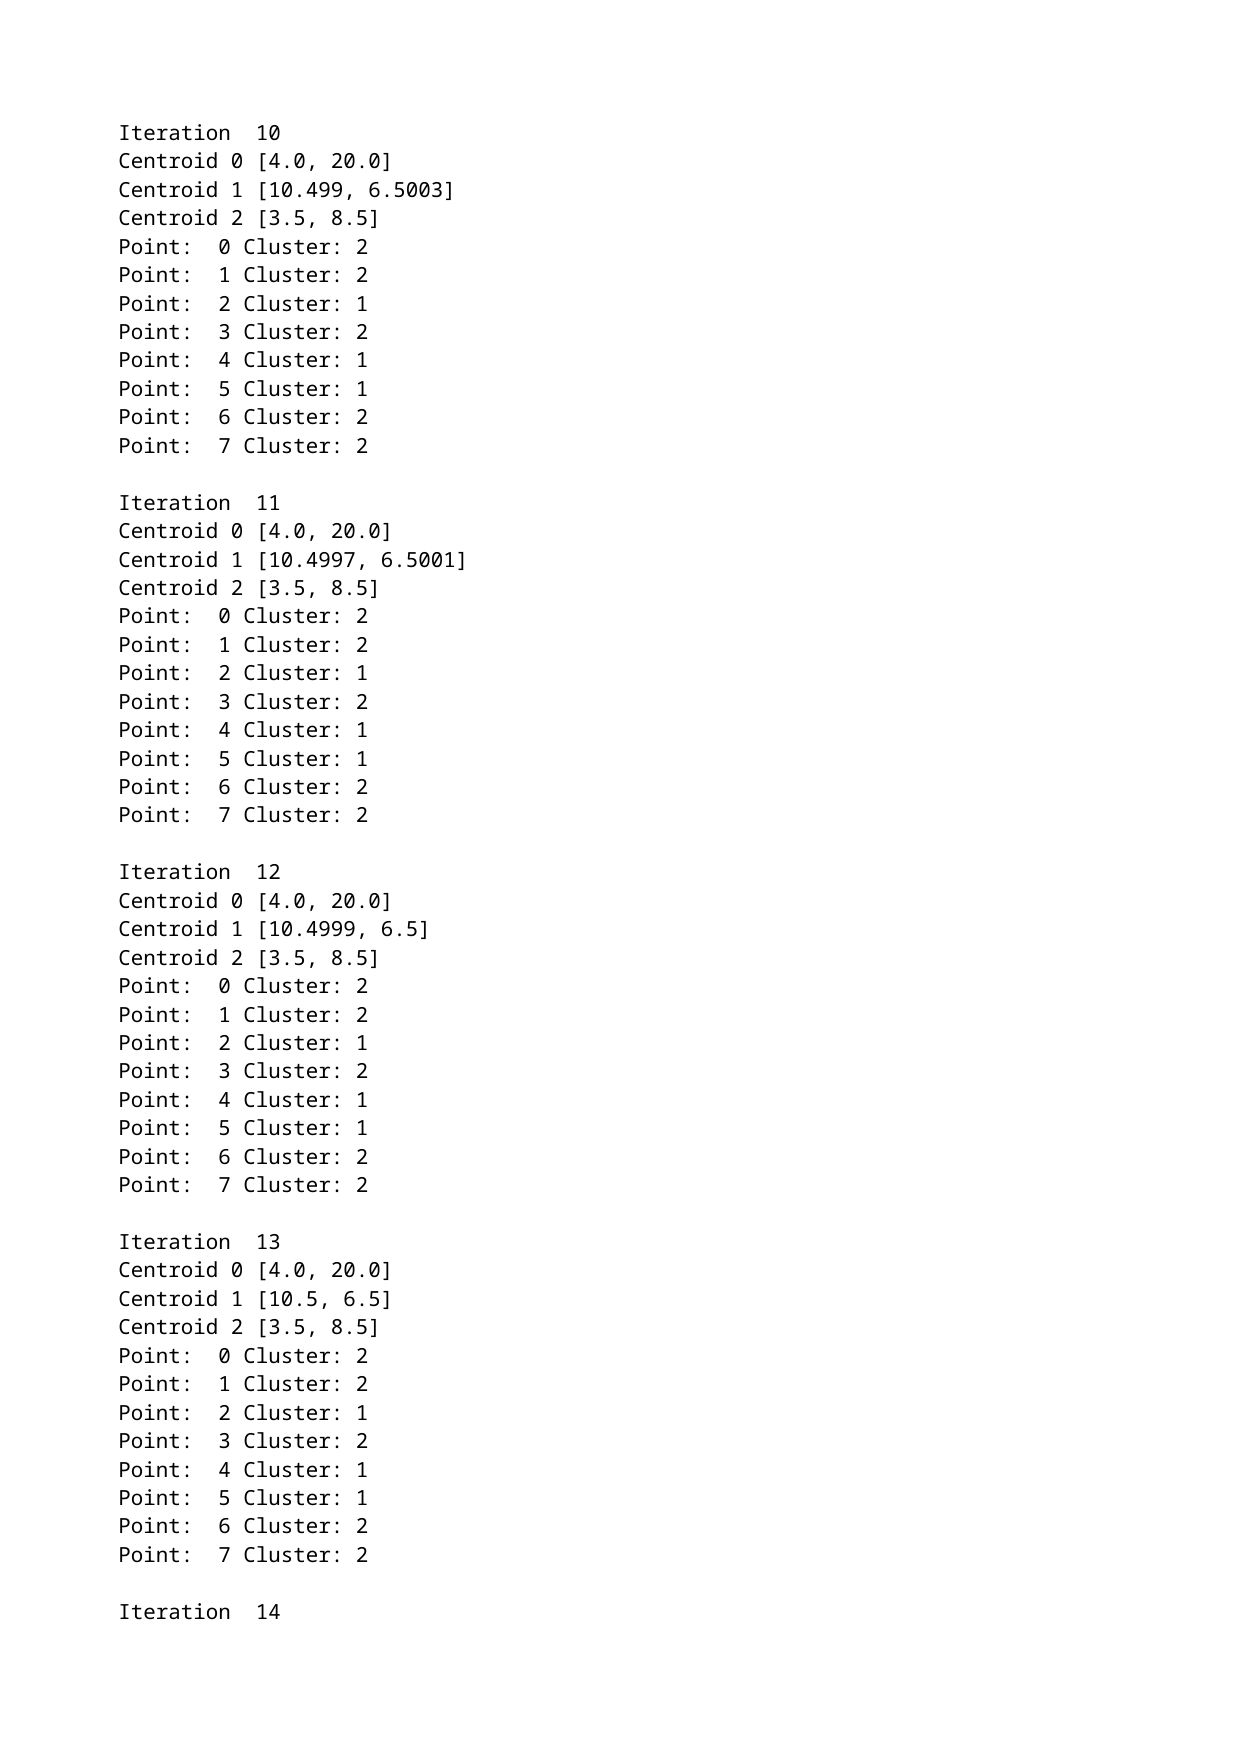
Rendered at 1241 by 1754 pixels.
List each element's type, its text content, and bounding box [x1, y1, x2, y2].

text Point: 5 Cluster: 1 [118, 374, 1122, 402]
text Point: 0 Cluster: 2 [118, 232, 1122, 260]
text Centroid 2 [3.5, 8.5] [118, 573, 1122, 602]
text Point: 6 Cluster: 2 [118, 772, 1122, 801]
text Centroid 0 [4.0, 20.0] [118, 886, 1122, 914]
text Point: 3 Cluster: 2 [118, 1057, 1122, 1085]
text Point: 2 Cluster: 1 [118, 289, 1122, 317]
text Centroid 1 [10.4997, 6.5001] [118, 545, 1122, 573]
text Centroid 0 [4.0, 20.0] [118, 1256, 1122, 1284]
text Iteration 13 [118, 1227, 1122, 1256]
text Iteration 14 [118, 1597, 1122, 1625]
text Centroid 0 [4.0, 20.0] [118, 516, 1122, 545]
text Point: 4 Cluster: 1 [118, 1455, 1122, 1483]
text Point: 3 Cluster: 2 [118, 1426, 1122, 1455]
text Point: 4 Cluster: 1 [118, 1085, 1122, 1113]
text Point: 3 Cluster: 2 [118, 687, 1122, 715]
text Point: 7 Cluster: 2 [118, 431, 1122, 459]
text Centroid 2 [3.5, 8.5] [118, 943, 1122, 971]
text Point: 1 Cluster: 2 [118, 1369, 1122, 1398]
text Iteration 11 [118, 488, 1122, 516]
text Point: 1 Cluster: 2 [118, 1000, 1122, 1028]
text Iteration 10 [118, 118, 1122, 147]
text Point: 5 Cluster: 1 [118, 744, 1122, 772]
text Centroid 0 [4.0, 20.0] [118, 147, 1122, 175]
text Point: 7 Cluster: 2 [118, 801, 1122, 829]
text Centroid 2 [3.5, 8.5] [118, 203, 1122, 232]
text Point: 5 Cluster: 1 [118, 1113, 1122, 1142]
text Point: 6 Cluster: 2 [118, 1142, 1122, 1170]
text Point: 4 Cluster: 1 [118, 715, 1122, 744]
text Point: 3 Cluster: 2 [118, 317, 1122, 346]
text Iteration 12 [118, 857, 1122, 886]
text Point: 2 Cluster: 1 [118, 1028, 1122, 1057]
text Point: 1 Cluster: 2 [118, 260, 1122, 289]
text Point: 7 Cluster: 2 [118, 1540, 1122, 1568]
text Point: 1 Cluster: 2 [118, 630, 1122, 658]
text Point: 2 Cluster: 1 [118, 658, 1122, 687]
text Centroid 1 [10.5, 6.5] [118, 1284, 1122, 1312]
text Centroid 2 [3.5, 8.5] [118, 1312, 1122, 1341]
text Point: 0 Cluster: 2 [118, 602, 1122, 630]
text Centroid 1 [10.499, 6.5003] [118, 175, 1122, 203]
text Point: 6 Cluster: 2 [118, 402, 1122, 431]
text Centroid 1 [10.4999, 6.5] [118, 914, 1122, 943]
text Point: 4 Cluster: 1 [118, 346, 1122, 374]
text Point: 0 Cluster: 2 [118, 1341, 1122, 1369]
text Point: 0 Cluster: 2 [118, 971, 1122, 1000]
text Point: 5 Cluster: 1 [118, 1483, 1122, 1512]
text Point: 2 Cluster: 1 [118, 1398, 1122, 1426]
text Point: 6 Cluster: 2 [118, 1512, 1122, 1540]
text Point: 7 Cluster: 2 [118, 1170, 1122, 1199]
